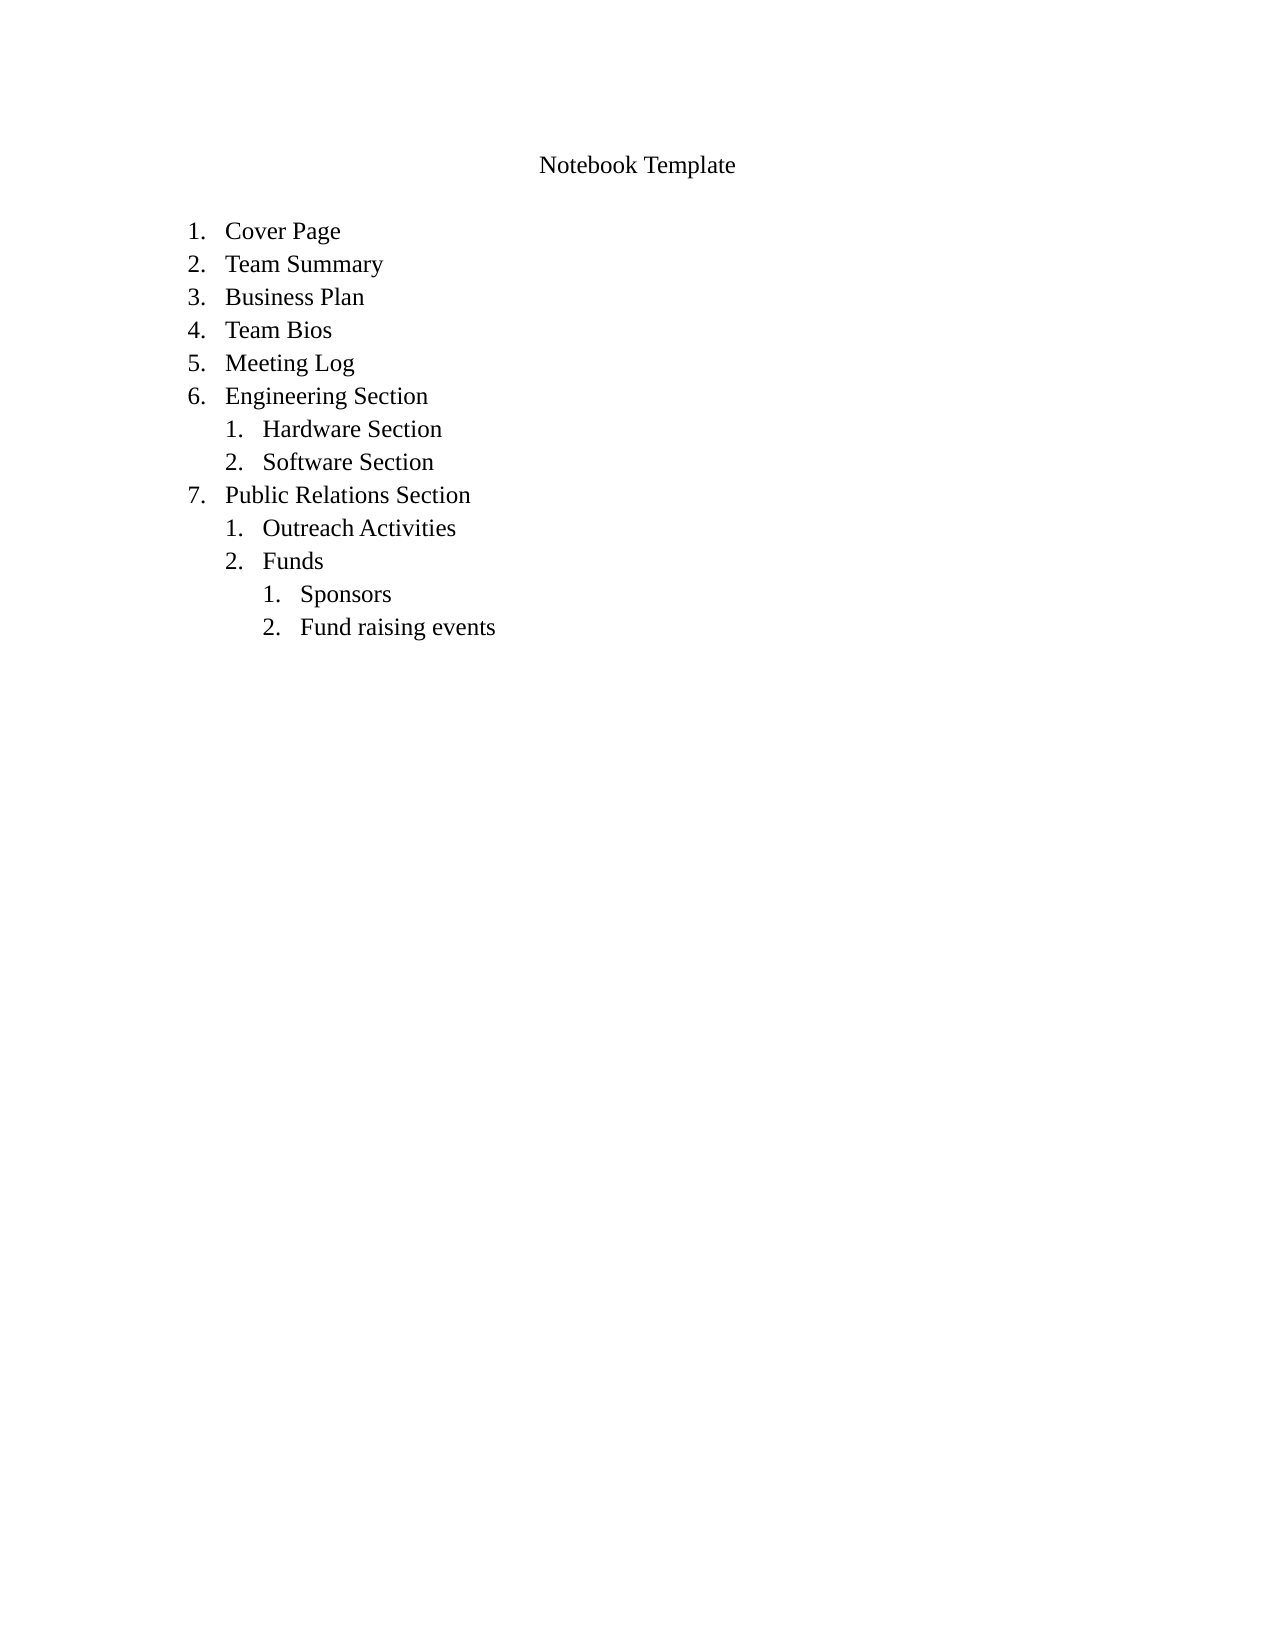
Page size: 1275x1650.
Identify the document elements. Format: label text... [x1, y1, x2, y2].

list Meeting Log [187, 348, 1125, 377]
list Sponsors [262, 579, 1125, 608]
list Cover Page [187, 216, 1125, 245]
list Fund raising events [262, 612, 1125, 641]
list Team Summary [187, 249, 1125, 278]
list Team Bios [187, 315, 1125, 344]
list Public Relations Section [187, 480, 1125, 509]
list Funds [225, 546, 1125, 575]
list Hardware Section [225, 414, 1125, 443]
list Outreach Activities [225, 513, 1125, 542]
list Business Plan [187, 282, 1125, 311]
list Software Section [225, 447, 1125, 476]
list Engineering Section [187, 381, 1125, 410]
text Notebook Template [150, 150, 1125, 179]
